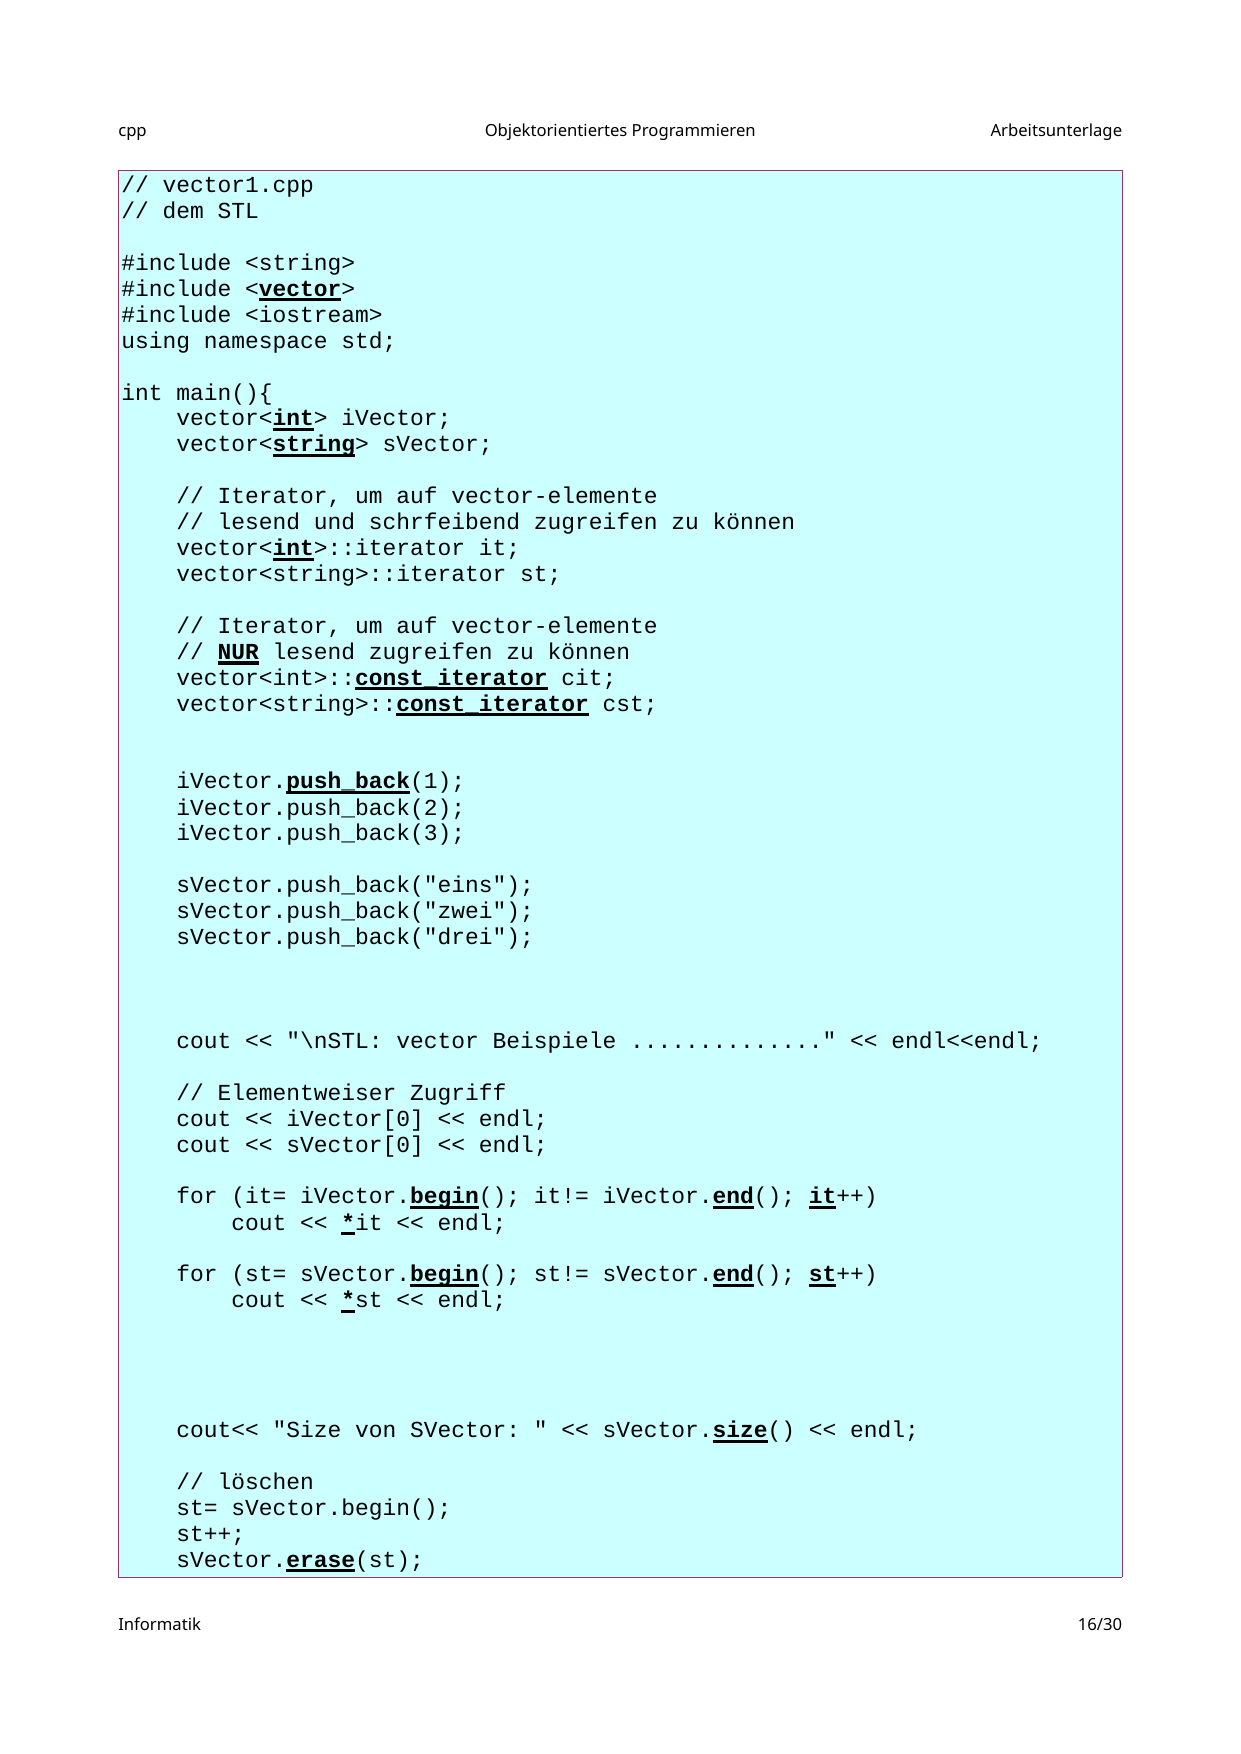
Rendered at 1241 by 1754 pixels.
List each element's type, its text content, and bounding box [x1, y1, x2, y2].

text vector<string>::const_iterator cst; [119, 689, 1122, 715]
text vector<int> iVector; [119, 404, 1122, 430]
text sVector.push_back("drei"); [119, 922, 1122, 948]
text cout << iVector[0] << endl; [119, 1104, 1122, 1130]
text using namespace std; [119, 326, 1122, 352]
text st= sVector.begin(); [119, 1493, 1122, 1519]
text // Iterator, um auf vector-elemente [119, 611, 1122, 637]
text // dem STL [119, 196, 1122, 222]
text // lesend und schrfeibend zugreifen zu können [119, 507, 1122, 533]
text cout << sVector[0] << endl; [119, 1130, 1122, 1156]
text cout << "\nSTL: vector Beispiele .............." << endl<<endl; [119, 1026, 1122, 1052]
text #include <string> [119, 248, 1122, 274]
text int main(){ [119, 378, 1122, 404]
text vector<string>::iterator st; [119, 559, 1122, 585]
text for (it= iVector.begin(); it!= iVector.end(); it++) [119, 1182, 1122, 1208]
text cout << *it << endl; [119, 1208, 1122, 1234]
text // löschen [119, 1467, 1122, 1493]
text // Iterator, um auf vector-elemente [119, 482, 1122, 507]
text st++; [119, 1519, 1122, 1545]
text sVector.push_back("zwei"); [119, 897, 1122, 922]
text vector<string> sVector; [119, 430, 1122, 456]
text sVector.push_back("eins"); [119, 871, 1122, 897]
text // NUR lesend zugreifen zu können [119, 637, 1122, 663]
text // Elementweiser Zugriff [119, 1078, 1122, 1104]
text #include <iostream> [119, 300, 1122, 326]
text vector<int>::iterator it; [119, 533, 1122, 559]
text // vector1.cpp [119, 171, 1122, 196]
text cout << *st << endl; [119, 1286, 1122, 1312]
text sVector.erase(st); [119, 1545, 1122, 1577]
text for (st= sVector.begin(); st!= sVector.end(); st++) [119, 1260, 1122, 1286]
text vector<int>::const_iterator cit; [119, 663, 1122, 689]
text iVector.push_back(3); [119, 819, 1122, 845]
text #include <vector> [119, 274, 1122, 300]
text iVector.push_back(1); [119, 767, 1122, 793]
text cout<< "Size von SVector: " << sVector.size() << endl; [119, 1415, 1122, 1441]
text iVector.push_back(2); [119, 793, 1122, 819]
